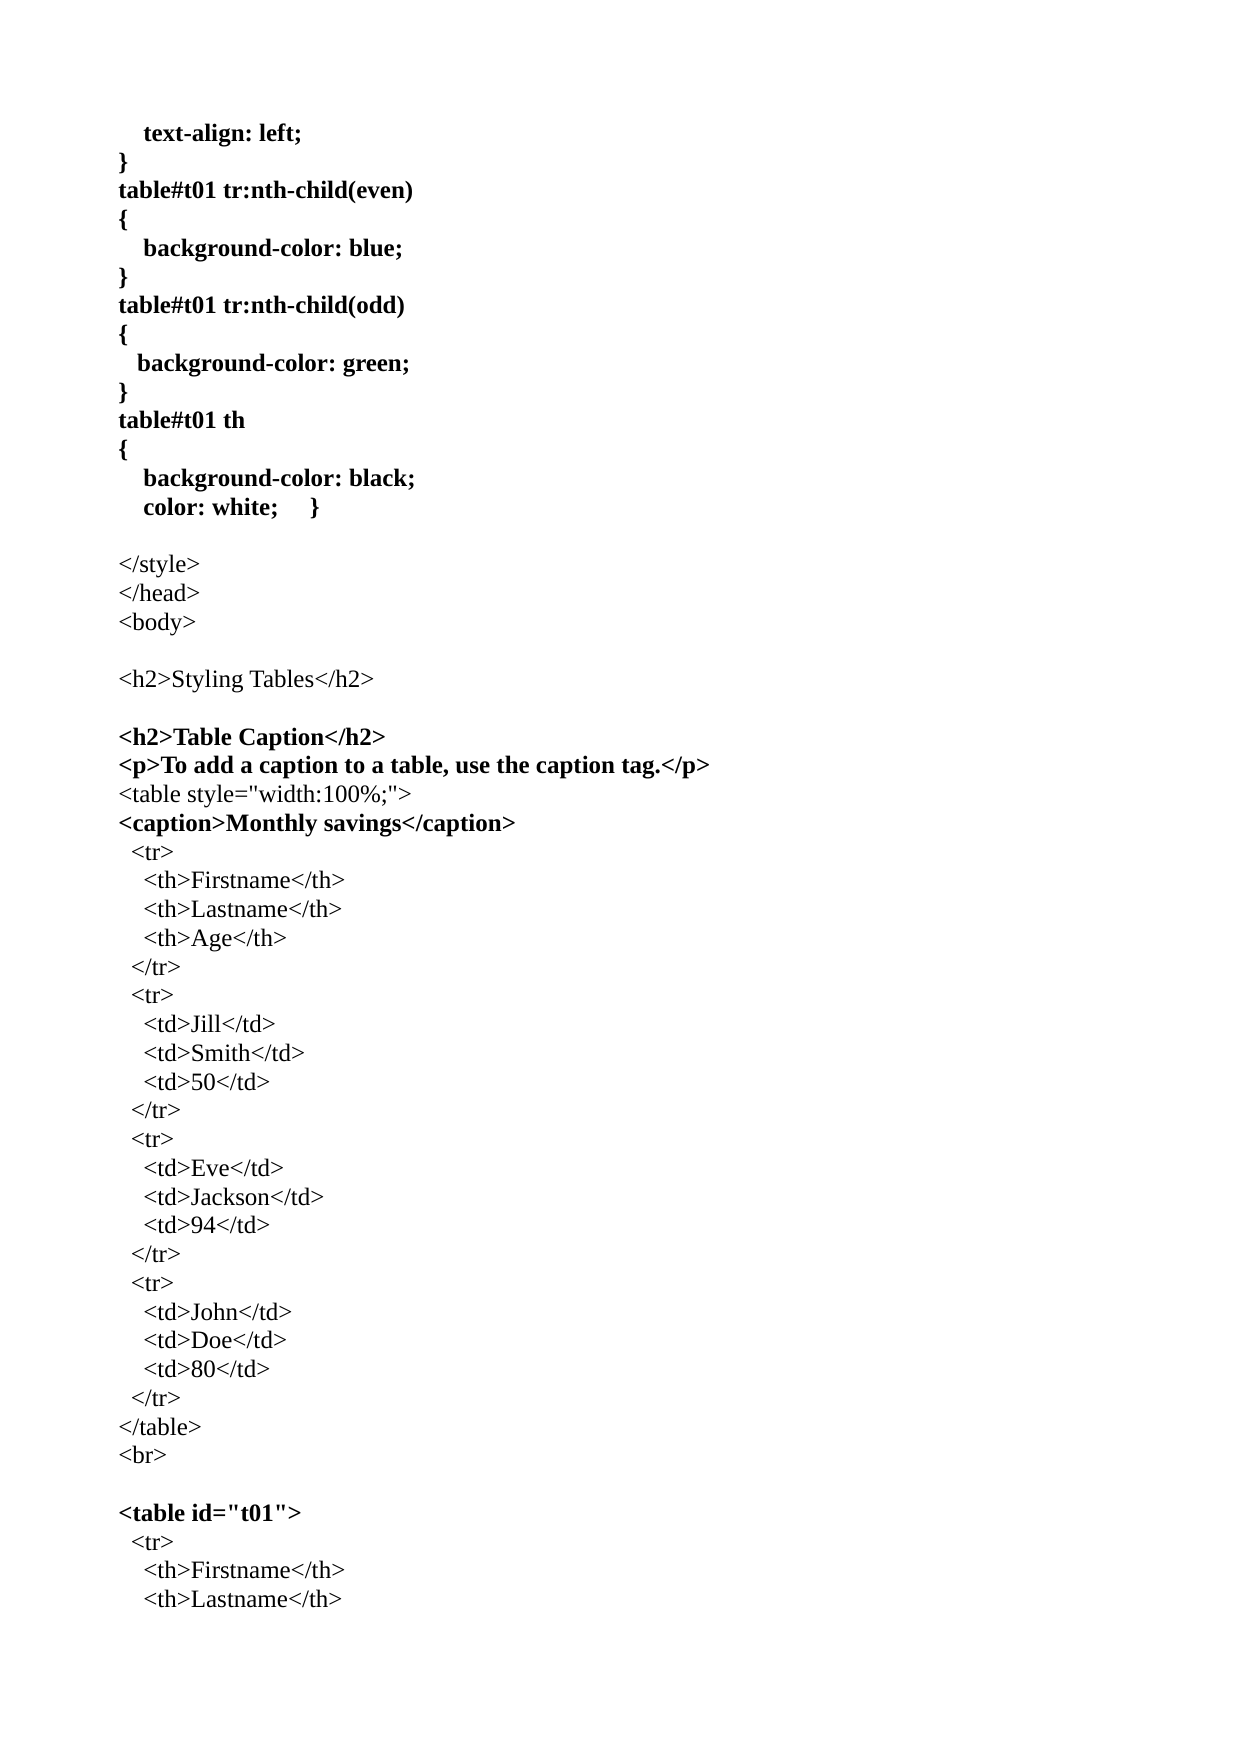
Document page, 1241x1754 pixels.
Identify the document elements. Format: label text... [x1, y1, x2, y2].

text color: white; } [118, 492, 1122, 521]
text <br> [118, 1441, 1122, 1469]
text <tr> [118, 1124, 1122, 1153]
text table#t01 th [118, 406, 1122, 434]
text </tr> [118, 1239, 1122, 1268]
text } [118, 377, 1122, 406]
text table#t01 tr:nth-child(odd) [118, 291, 1122, 319]
text { [118, 204, 1122, 233]
text <tr> [118, 1268, 1122, 1297]
text <td>94</td> [118, 1211, 1122, 1239]
text { [118, 434, 1122, 463]
text <tr> [118, 837, 1122, 866]
text <td>Smith</td> [118, 1038, 1122, 1067]
text </tr> [118, 1096, 1122, 1124]
text <h2>Table Caption</h2> [118, 722, 1122, 751]
text <table id="t01"> [118, 1498, 1122, 1527]
text </table> [118, 1412, 1122, 1441]
text text-align: left; [118, 118, 1122, 147]
text <td>Eve</td> [118, 1153, 1122, 1182]
text <tr> [118, 981, 1122, 1009]
text <p>To add a caption to a table, use the caption tag.</p> [118, 751, 1122, 779]
text <th>Lastname</th> [118, 1584, 1122, 1613]
text background-color: blue; [118, 233, 1122, 262]
text <td>50</td> [118, 1067, 1122, 1096]
text <th>Age</th> [118, 923, 1122, 952]
text <td>80</td> [118, 1354, 1122, 1383]
text </style> [118, 549, 1122, 578]
text </tr> [118, 1383, 1122, 1412]
text </tr> [118, 952, 1122, 981]
text <table style="width:100%;"> [118, 779, 1122, 808]
text <caption>Monthly savings</caption> [118, 808, 1122, 837]
text <th>Lastname</th> [118, 894, 1122, 923]
text </head> [118, 578, 1122, 607]
text <h2>Styling Tables</h2> [118, 664, 1122, 693]
text } [118, 147, 1122, 176]
text background-color: green; [118, 348, 1122, 377]
text table#t01 tr:nth-child(even) [118, 176, 1122, 204]
text <td>Jill</td> [118, 1009, 1122, 1038]
text <tr> [118, 1527, 1122, 1556]
text } [118, 262, 1122, 291]
text background-color: black; [118, 463, 1122, 492]
text <th>Firstname</th> [118, 866, 1122, 894]
text <th>Firstname</th> [118, 1556, 1122, 1584]
text { [118, 319, 1122, 348]
text <td>Jackson</td> [118, 1182, 1122, 1211]
text <body> [118, 607, 1122, 636]
text <td>John</td> [118, 1297, 1122, 1326]
text <td>Doe</td> [118, 1326, 1122, 1354]
